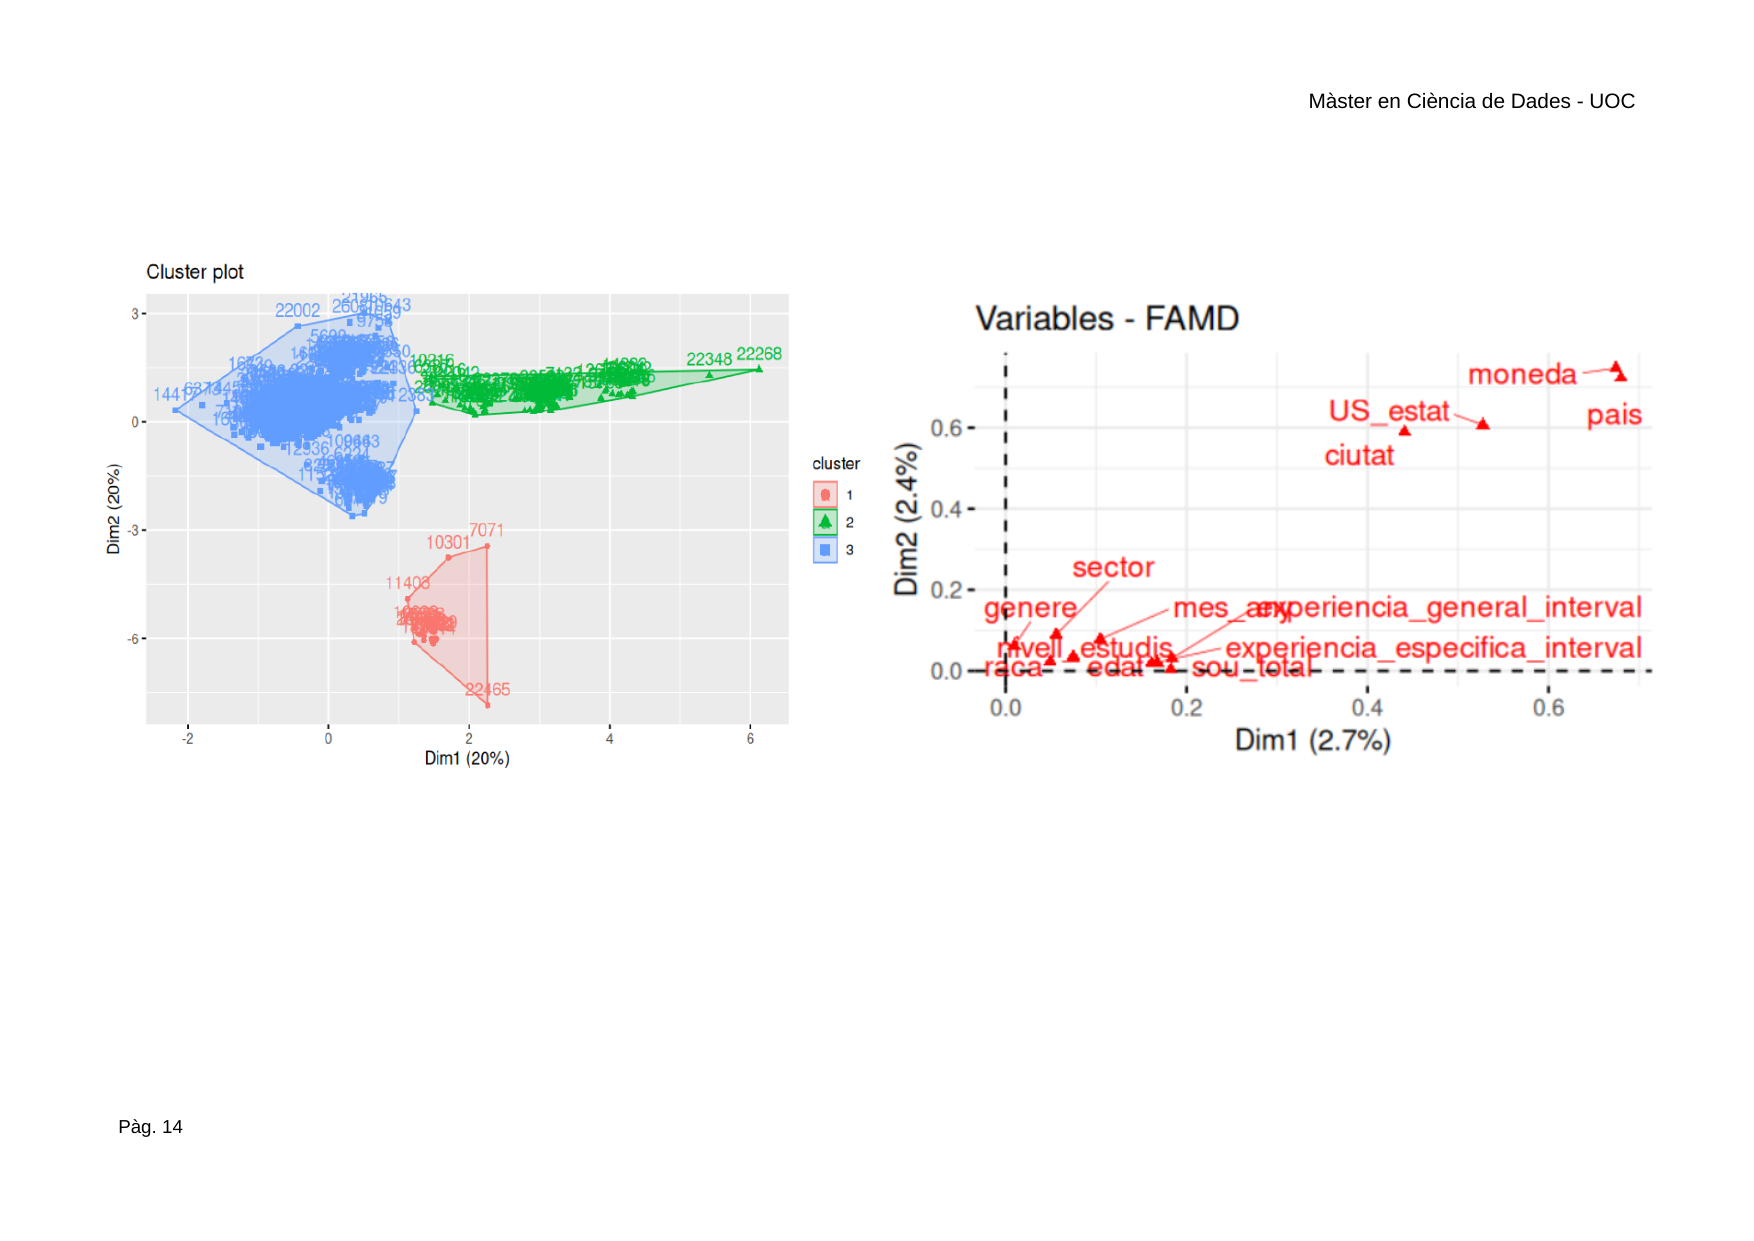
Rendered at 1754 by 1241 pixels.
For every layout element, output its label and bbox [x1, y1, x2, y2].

picture [102, 242, 1725, 776]
